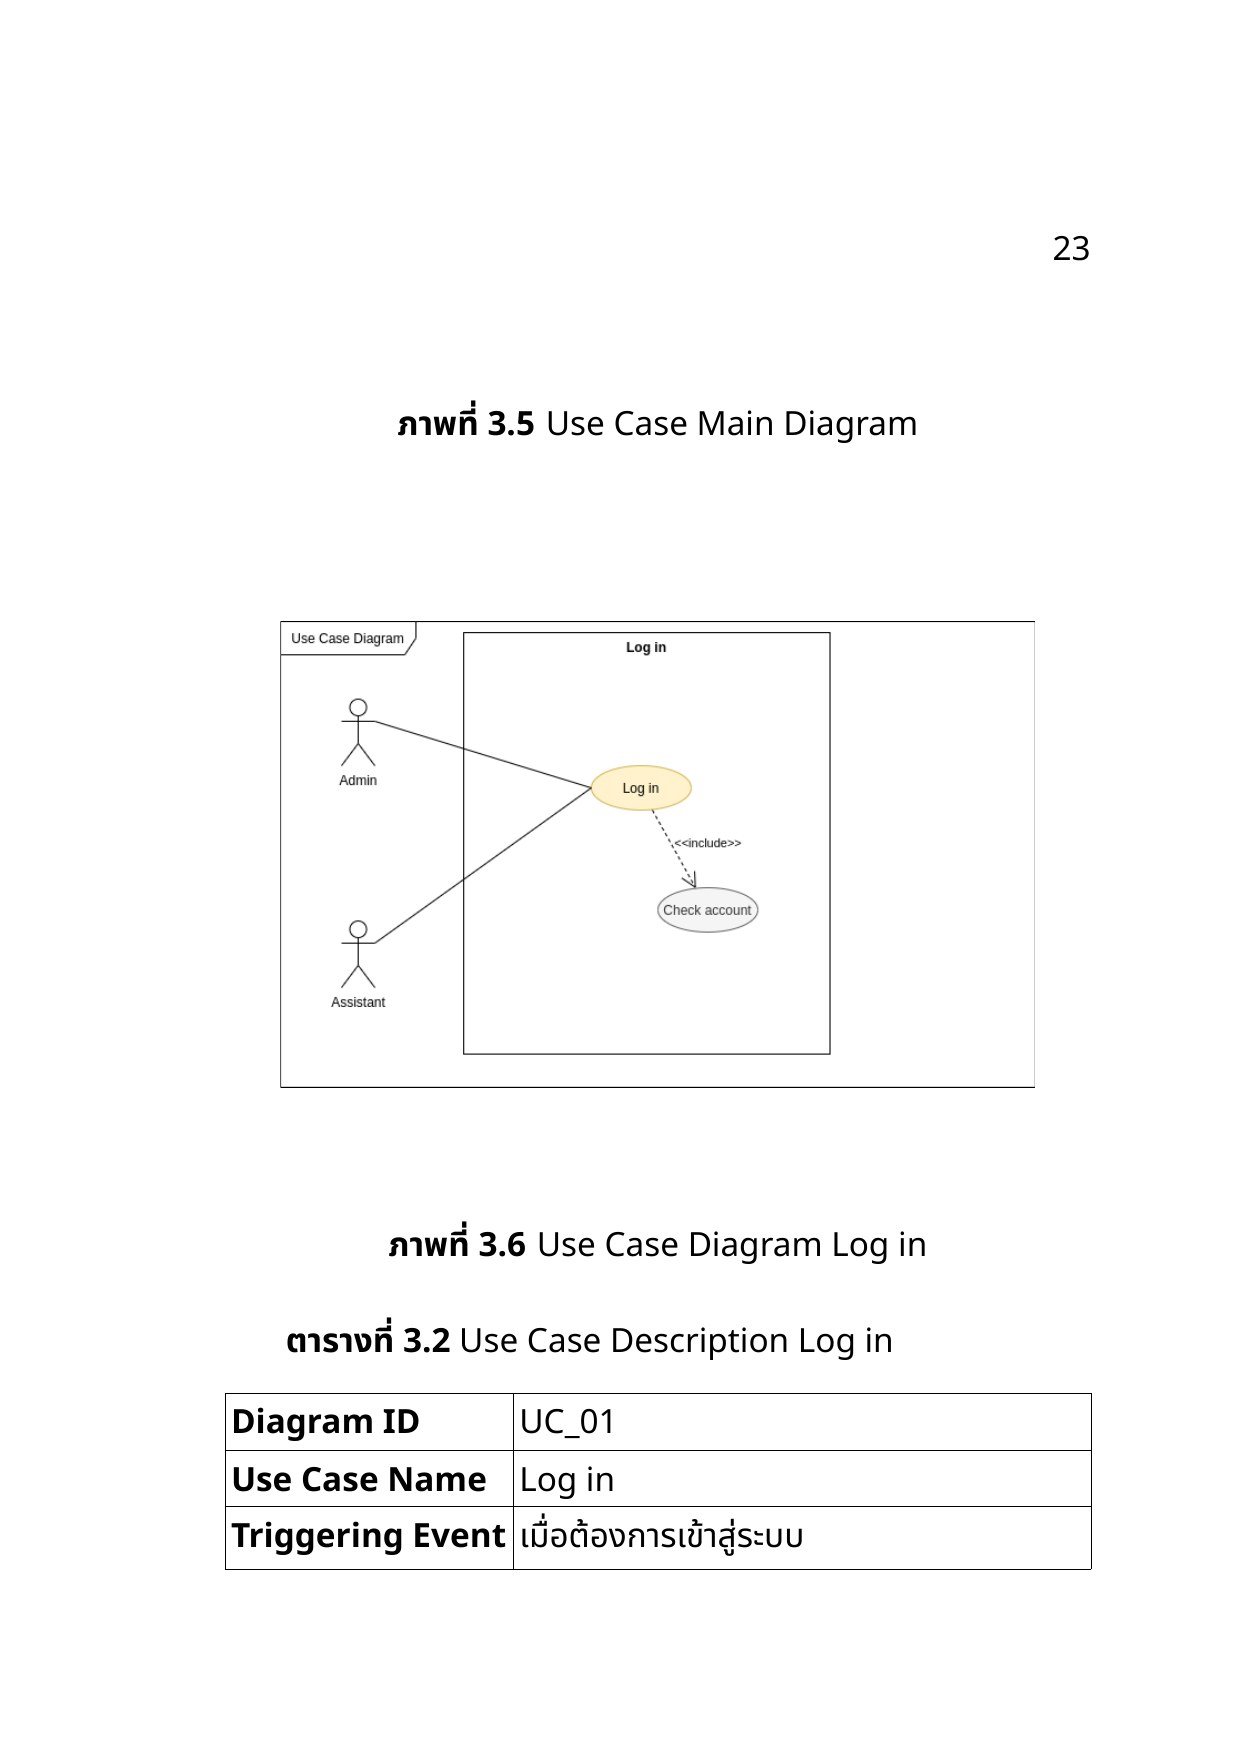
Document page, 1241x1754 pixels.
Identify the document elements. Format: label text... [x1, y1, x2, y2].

table_cell Log in [514, 1451, 1091, 1506]
table_cell Triggering Event [226, 1507, 513, 1568]
table_cell Use Case Name [226, 1451, 513, 1506]
text ภาพที่ 3.5 Use Case Main Diagram [225, 391, 1091, 451]
table_cell เมื่อต้องการเข้าสู่ระบบ [514, 1507, 1091, 1568]
text ตารางที่ 3.2 Use Case Description Log in [225, 1317, 1091, 1367]
text ภาพที่ 3.6 Use Case Diagram Log in [225, 1212, 1091, 1271]
table_header Diagram ID [226, 1394, 513, 1449]
table_header UC_01 [514, 1394, 1091, 1449]
picture [280, 621, 1035, 1088]
